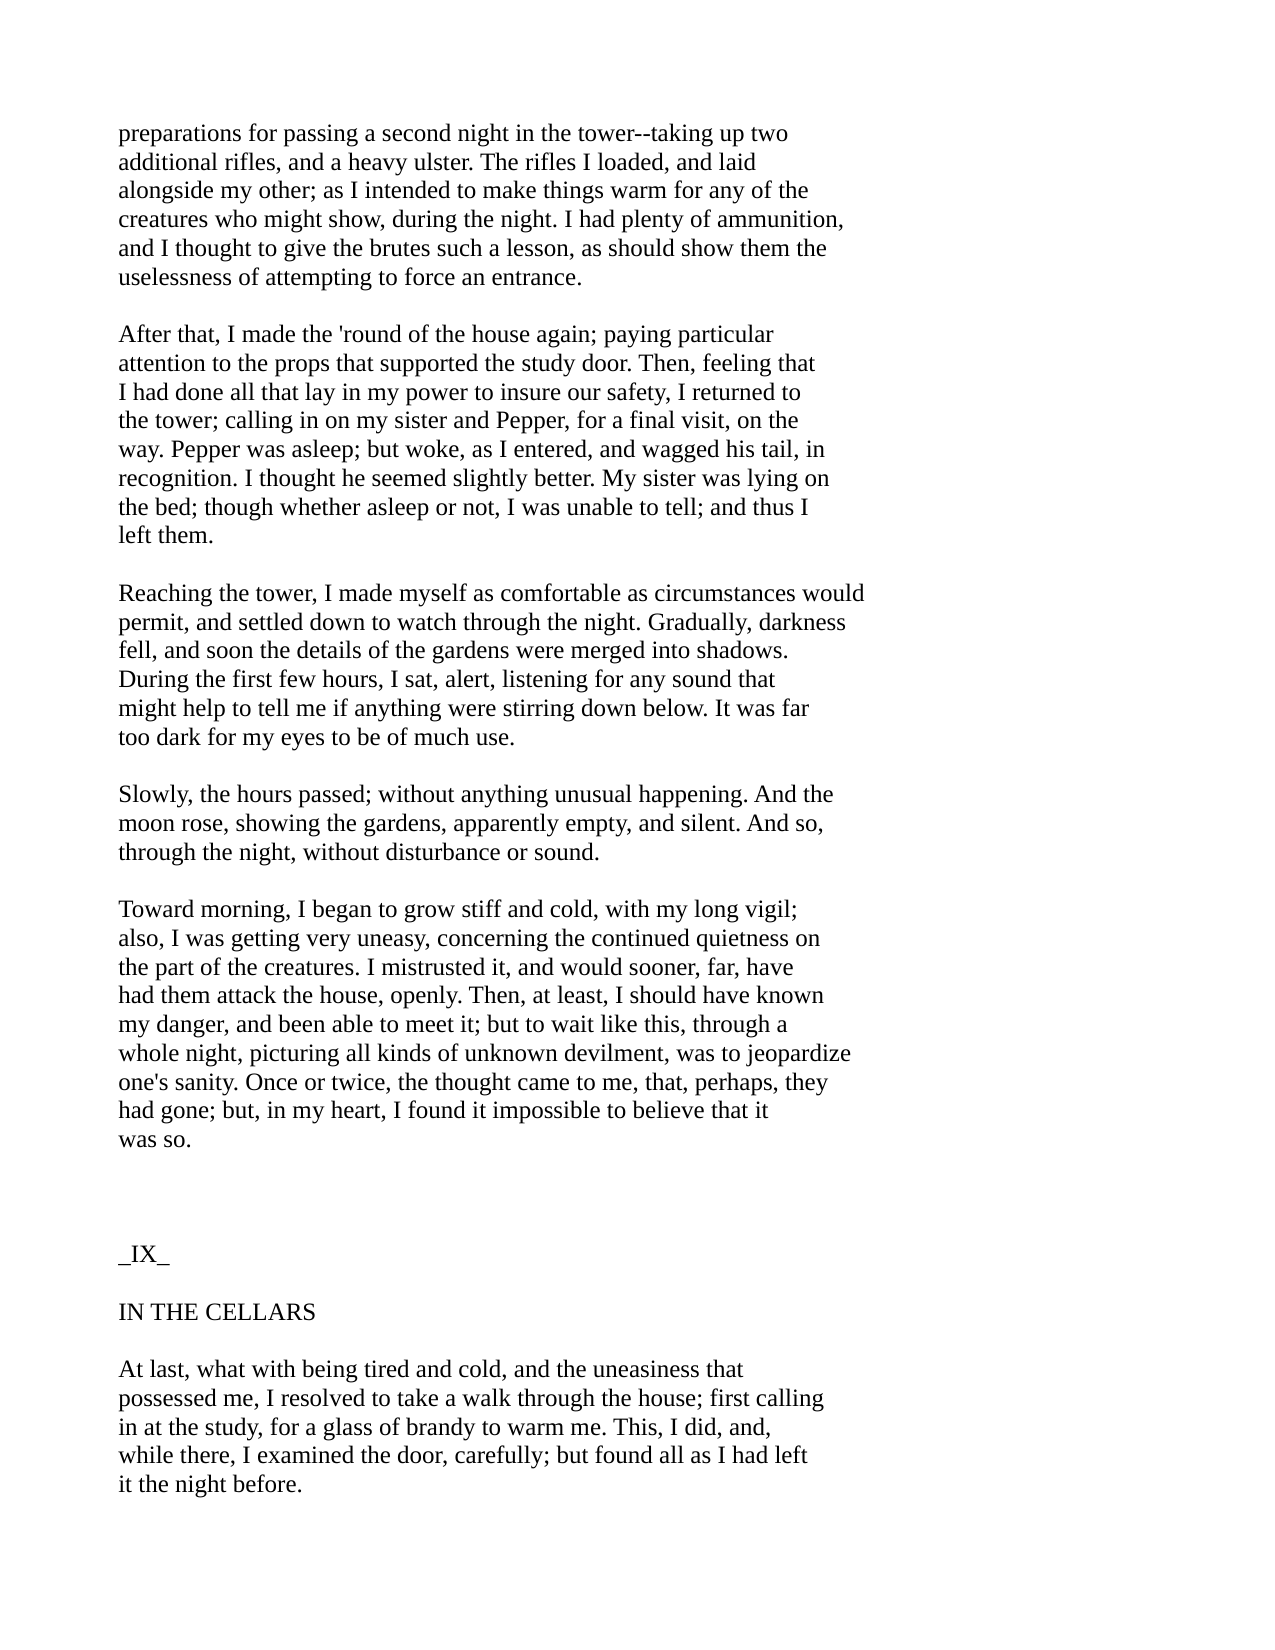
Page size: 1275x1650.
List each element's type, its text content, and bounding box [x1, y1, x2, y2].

text through the night, without disturbance or sound. [118, 837, 1157, 866]
text fell, and soon the details of the gardens were merged into shadows. [118, 636, 1157, 664]
text recognition. I thought he seemed slightly better. My sister was lying on [118, 463, 1157, 492]
text had them attack the house, openly. Then, at least, I should have known [118, 981, 1157, 1009]
text moon rose, showing the gardens, apparently empty, and silent. And so, [118, 808, 1157, 837]
text permit, and settled down to watch through the night. Gradually, darkness [118, 607, 1157, 636]
text attention to the props that supported the study door. Then, feeling that [118, 348, 1157, 377]
text left them. [118, 521, 1157, 549]
text Slowly, the hours passed; without anything unusual happening. And the [118, 779, 1157, 808]
text the tower; calling in on my sister and Pepper, for a final visit, on the [118, 406, 1157, 434]
text alongside my other; as I intended to make things warm for any of the [118, 176, 1157, 204]
text it the night before. [118, 1469, 1157, 1498]
text IN THE CELLARS [118, 1297, 1157, 1326]
text was so. [118, 1124, 1157, 1153]
text additional rifles, and a heavy ulster. The rifles I loaded, and laid [118, 147, 1157, 176]
text creatures who might show, during the night. I had plenty of ammunition, [118, 204, 1157, 233]
text might help to tell me if anything were stirring down below. It was far [118, 693, 1157, 722]
text way. Pepper was asleep; but woke, as I entered, and wagged his tail, in [118, 434, 1157, 463]
text the part of the creatures. I mistrusted it, and would sooner, far, have [118, 952, 1157, 981]
text the bed; though whether asleep or not, I was unable to tell; and thus I [118, 492, 1157, 521]
text whole night, picturing all kinds of unknown devilment, was to jeopardize [118, 1038, 1157, 1067]
text I had done all that lay in my power to insure our safety, I returned to [118, 377, 1157, 406]
text uselessness of attempting to force an entrance. [118, 262, 1157, 291]
text in at the study, for a glass of brandy to warm me. This, I did, and, [118, 1412, 1157, 1441]
text also, I was getting very uneasy, concerning the continued quietness on [118, 923, 1157, 952]
text my danger, and been able to meet it; but to wait like this, through a [118, 1009, 1157, 1038]
text After that, I made the 'round of the house again; paying particular [118, 319, 1157, 348]
text Toward morning, I began to grow stiff and cold, with my long vigil; [118, 894, 1157, 923]
text _IX_ [118, 1239, 1157, 1268]
text too dark for my eyes to be of much use. [118, 722, 1157, 751]
text one's sanity. Once or twice, the thought came to me, that, perhaps, they [118, 1067, 1157, 1096]
text Reaching the tower, I made myself as comfortable as circumstances would [118, 578, 1157, 607]
text preparations for passing a second night in the tower--taking up two [118, 118, 1157, 147]
text possessed me, I resolved to take a walk through the house; first calling [118, 1383, 1157, 1412]
text while there, I examined the door, carefully; but found all as I had left [118, 1441, 1157, 1469]
text and I thought to give the brutes such a lesson, as should show them the [118, 233, 1157, 262]
text During the first few hours, I sat, alert, listening for any sound that [118, 664, 1157, 693]
text had gone; but, in my heart, I found it impossible to believe that it [118, 1096, 1157, 1124]
text At last, what with being tired and cold, and the uneasiness that [118, 1354, 1157, 1383]
